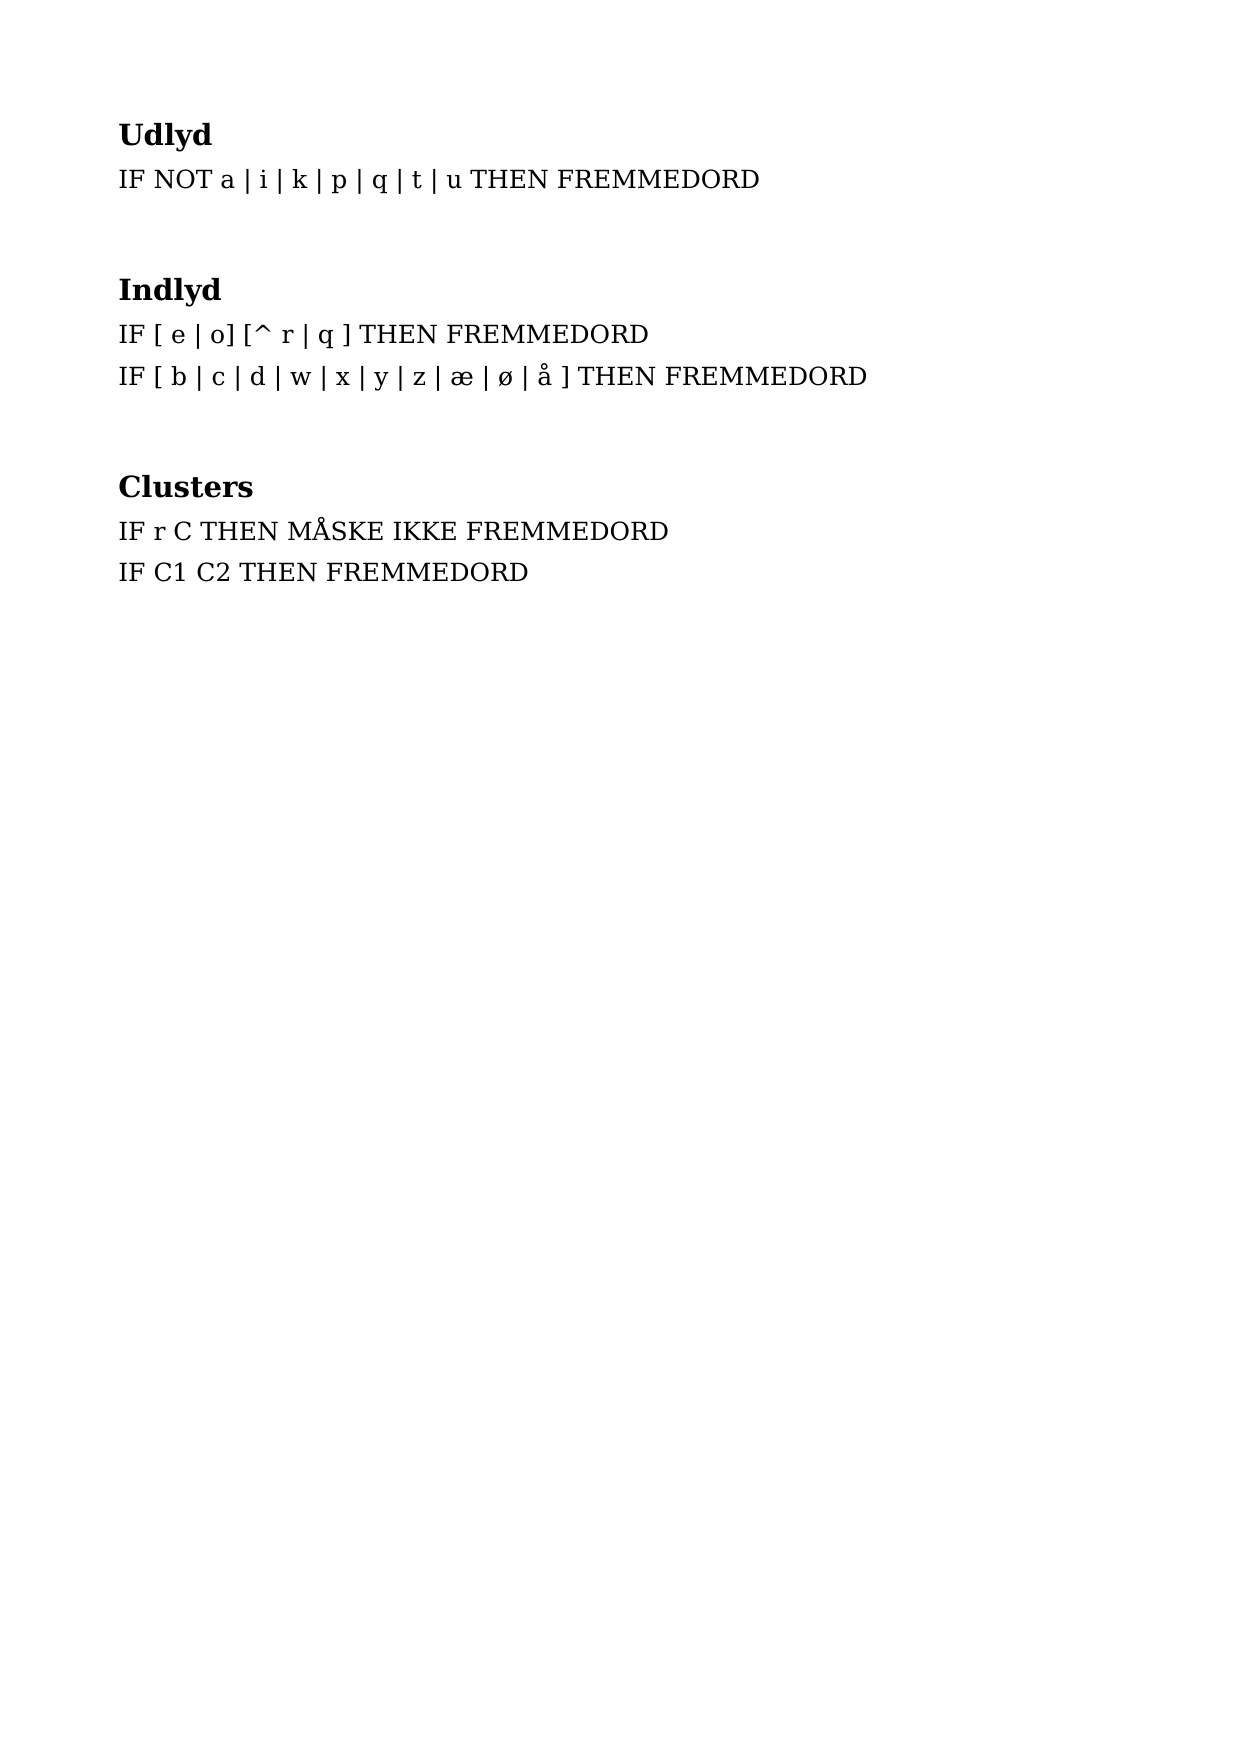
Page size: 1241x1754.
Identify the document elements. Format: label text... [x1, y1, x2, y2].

subtitle Udlyd [118, 118, 1122, 152]
subtitle Clusters [118, 470, 1122, 504]
text IF r C THEN MÅSKE IKKE FREMMEDORD [118, 517, 1122, 546]
text IF NOT a | i | k | p | q | t | u THEN FREMMEDORD [118, 165, 1122, 194]
text IF [ b | c | d | w | x | y | z | æ | ø | å ] THEN FREMMEDORD [118, 362, 1122, 391]
text IF C1 C2 THEN FREMMEDORD [118, 558, 1122, 588]
text IF [ e | o] [^ r | q ] THEN FREMMEDORD [118, 320, 1122, 349]
subtitle Indlyd [118, 273, 1122, 307]
